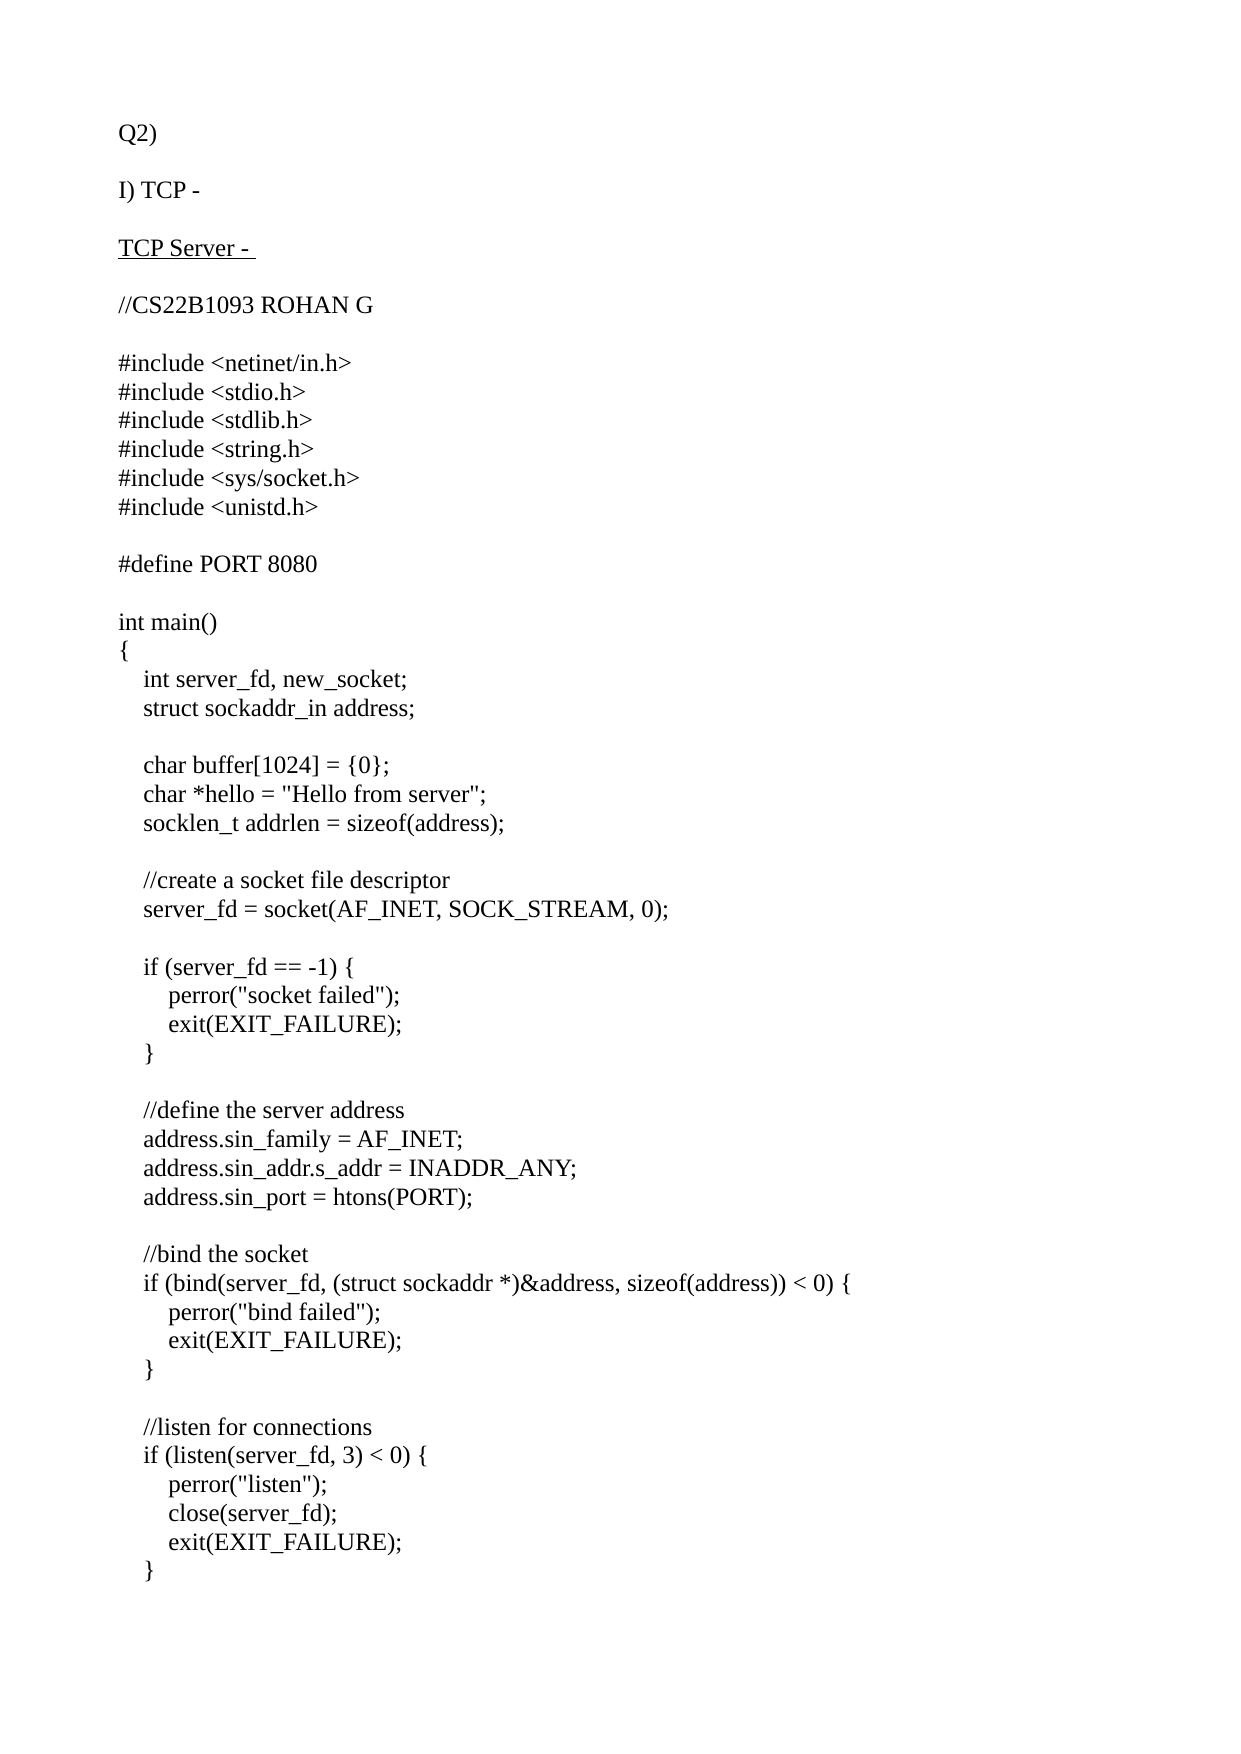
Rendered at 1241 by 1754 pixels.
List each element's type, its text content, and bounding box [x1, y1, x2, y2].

text if (server_fd == -1) { [118, 952, 1122, 981]
text char *hello = "Hello from server"; [118, 779, 1122, 808]
text //create a socket file descriptor [118, 866, 1122, 894]
text exit(EXIT_FAILURE); [118, 1009, 1122, 1038]
text } [118, 1354, 1122, 1383]
text //CS22B1093 ROHAN G [118, 262, 1122, 319]
text perror("listen"); [118, 1469, 1122, 1498]
text #include <unistd.h> [118, 492, 1122, 521]
text address.sin_port = htons(PORT); [118, 1182, 1122, 1211]
text perror("bind failed"); [118, 1297, 1122, 1326]
text address.sin_family = AF_INET; [118, 1124, 1122, 1153]
text struct sockaddr_in address; [118, 693, 1122, 722]
text } [118, 1038, 1122, 1067]
text { [118, 636, 1122, 664]
text #define PORT 8080 [118, 549, 1122, 578]
text //define the server address [118, 1096, 1122, 1124]
text #include <netinet/in.h> [118, 348, 1122, 377]
text exit(EXIT_FAILURE); [118, 1527, 1122, 1556]
text #include <stdlib.h> [118, 406, 1122, 434]
text char buffer[1024] = {0}; [118, 751, 1122, 779]
text #include <stdio.h> [118, 377, 1122, 406]
text #include <string.h> [118, 434, 1122, 463]
text if (listen(server_fd, 3) < 0) { [118, 1441, 1122, 1469]
text } [118, 1556, 1122, 1584]
text I) TCP - [118, 176, 1122, 204]
text close(server_fd); [118, 1498, 1122, 1527]
text address.sin_addr.s_addr = INADDR_ANY; [118, 1153, 1122, 1182]
text #include <sys/socket.h> [118, 463, 1122, 492]
text //bind the socket [118, 1239, 1122, 1268]
text //listen for connections [118, 1412, 1122, 1441]
text socklen_t addrlen = sizeof(address); [118, 808, 1122, 837]
text Q2) [118, 118, 1122, 147]
text if (bind(server_fd, (struct sockaddr *)&address, sizeof(address)) < 0) { [118, 1268, 1122, 1297]
text int main() [118, 607, 1122, 636]
text TCP Server - [118, 233, 1122, 262]
text perror("socket failed"); [118, 981, 1122, 1009]
text exit(EXIT_FAILURE); [118, 1326, 1122, 1354]
text int server_fd, new_socket; [118, 664, 1122, 693]
text server_fd = socket(AF_INET, SOCK_STREAM, 0); [118, 894, 1122, 923]
